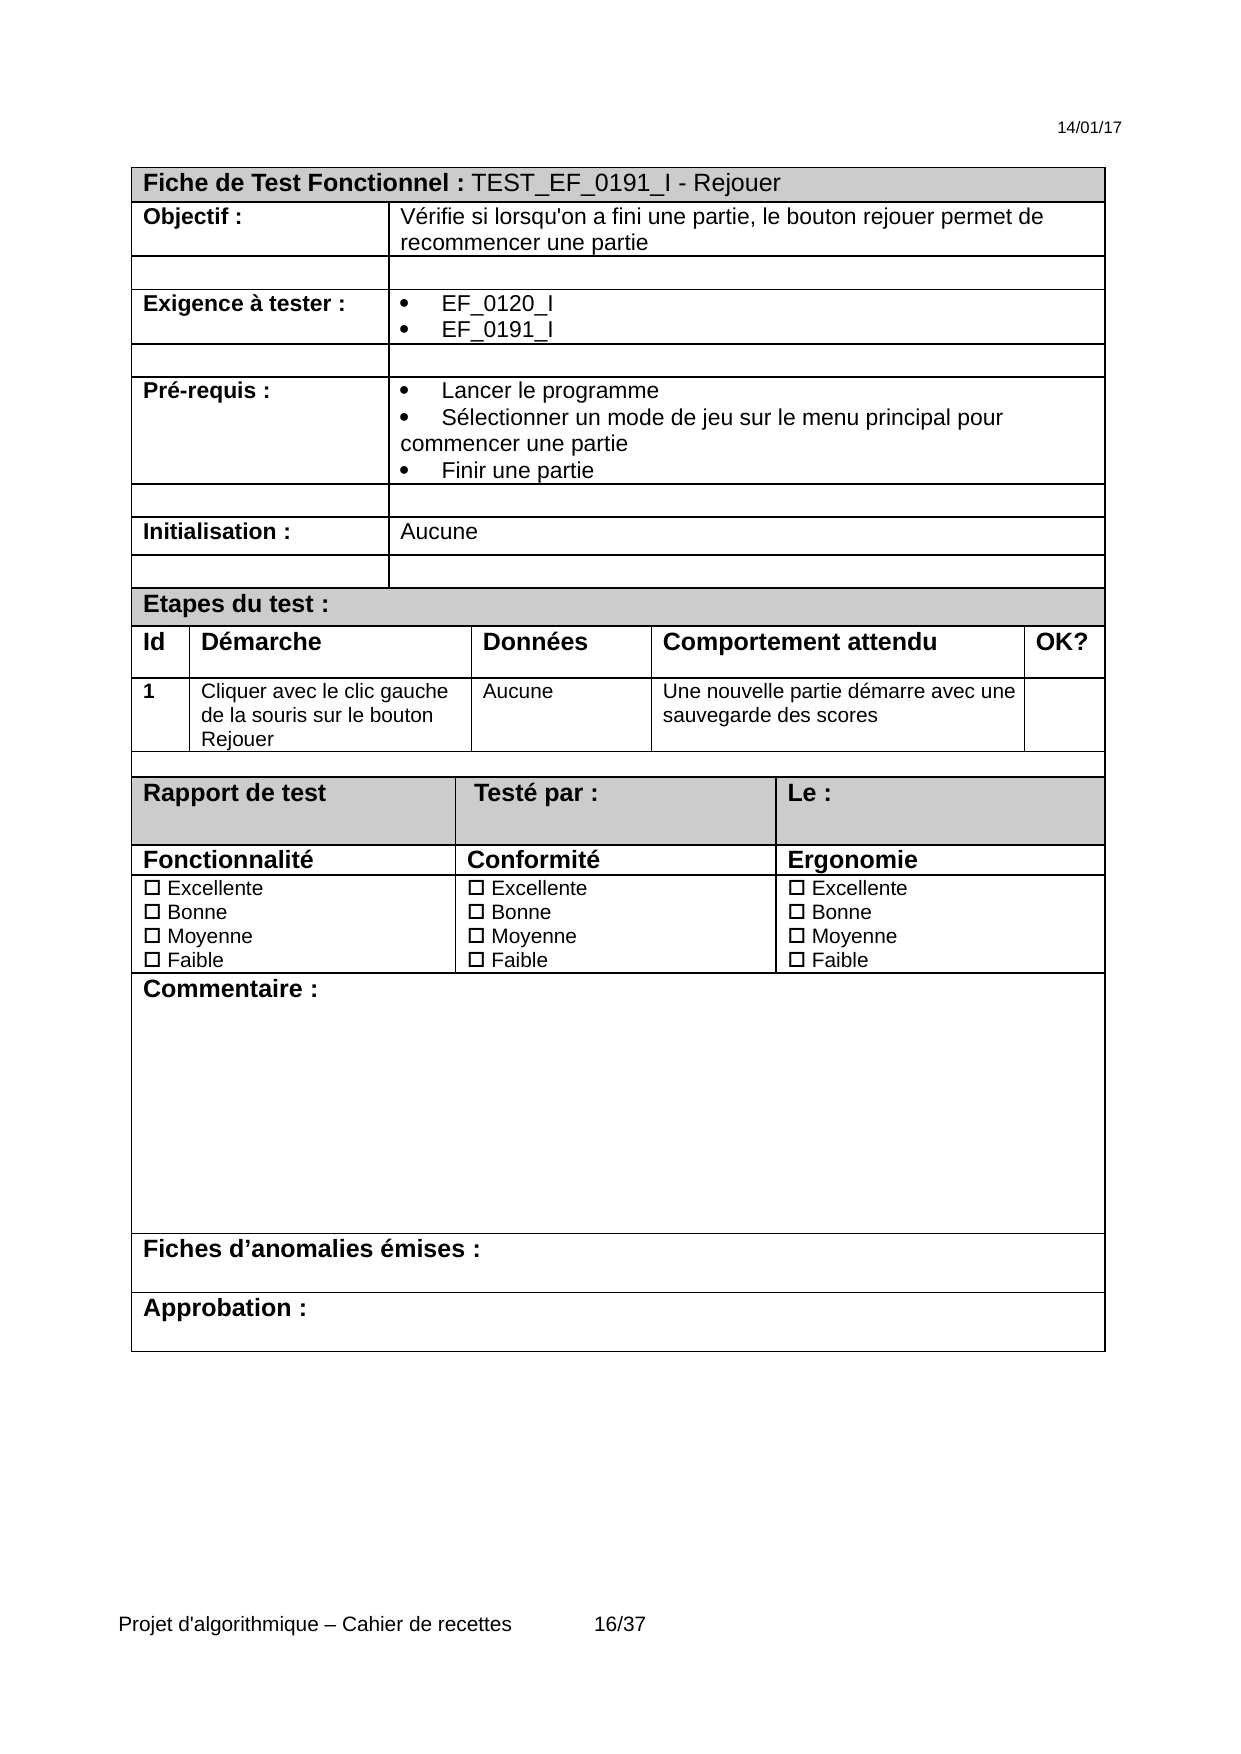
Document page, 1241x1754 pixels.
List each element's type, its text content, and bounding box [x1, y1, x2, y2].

table_cell Cliquer avec le clic gauche de la souris sur le bouton Rejouer [190, 679, 471, 751]
table_cell Fonctionnalité [132, 846, 455, 874]
table_cell Le : [777, 778, 1104, 844]
table_cell [132, 345, 388, 376]
table_cell [390, 257, 1104, 288]
table_cell [132, 556, 388, 587]
table_cell [390, 485, 1104, 516]
table_cell Exigence à tester : [132, 290, 388, 343]
table_cell □ Excellente □ Bonne □ Moyenne □ Faible [777, 876, 1104, 972]
table_cell Objectif : [132, 203, 388, 255]
table_cell Etapes du test : [132, 589, 1104, 625]
table_cell □ Excellente □ Bonne □ Moyenne □ Faible [132, 876, 455, 972]
table_cell □ Excellente □ Bonne □ Moyenne □ Faible [456, 876, 775, 972]
table_cell [1025, 679, 1104, 751]
table_cell Initialisation : [132, 518, 388, 554]
table_cell Aucune [390, 518, 1104, 554]
table_cell Ergonomie [777, 846, 1104, 874]
table_cell [132, 257, 388, 288]
table_cell Testé par : [456, 778, 775, 844]
table_cell Démarche [190, 627, 471, 677]
table_cell Pré-requis : [132, 378, 388, 483]
table_cell [132, 485, 388, 516]
table_cell [390, 556, 1104, 587]
table_cell EF_0120_I EF_0191_I [390, 290, 1104, 343]
table_cell Rapport de test [132, 778, 455, 844]
table_cell 1 [132, 679, 189, 751]
table_header Fiche de Test Fonctionnel : TEST_EF_0191_I - Rejouer [132, 168, 1104, 201]
table_cell Approbation : [132, 1293, 1104, 1351]
table_cell Lancer le programme Sélectionner un mode de jeu sur le menu principal pour commencer une partie Finir une partie [390, 378, 1104, 483]
table_cell OK? [1025, 627, 1104, 677]
table_cell Id [132, 627, 189, 677]
table_cell [390, 345, 1104, 376]
table_cell Vérifie si lorsqu'on a fini une partie, le bouton rejouer permet de recommencer une partie [390, 203, 1104, 255]
table_cell Commentaire : [132, 974, 1104, 1232]
table_cell Fiches d’anomalies émises : [132, 1234, 1104, 1291]
table_cell Une nouvelle partie démarre avec une sauvegarde des scores [652, 679, 1024, 751]
table_cell Conformité [456, 846, 775, 874]
table_cell Données [472, 627, 651, 677]
table_cell Aucune [472, 679, 651, 751]
table_cell [132, 752, 1104, 776]
table_cell Comportement attendu [652, 627, 1024, 677]
